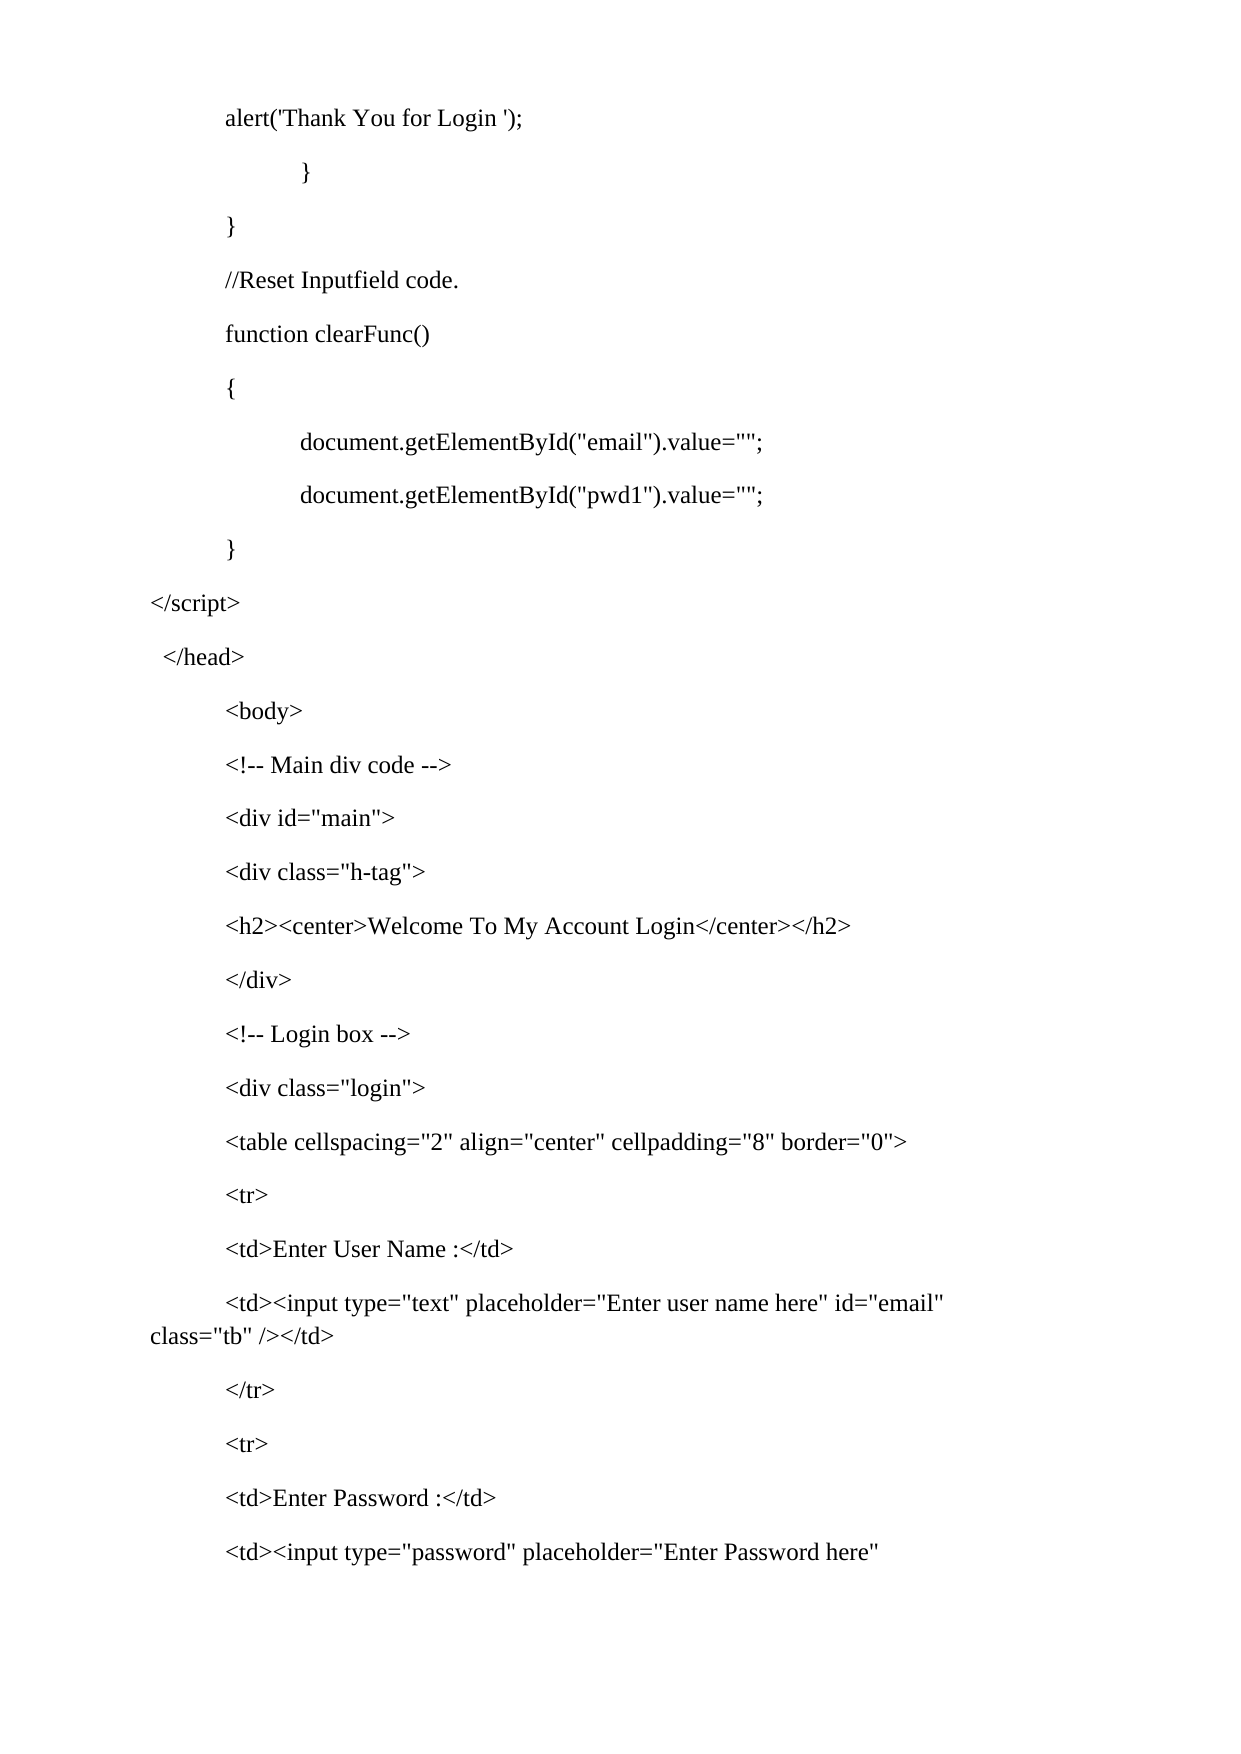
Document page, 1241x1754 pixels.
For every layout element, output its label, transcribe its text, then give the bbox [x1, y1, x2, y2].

text <div id="main"> [150, 803, 1048, 832]
text <div class="h-tag"> [150, 857, 1048, 886]
text <!-- Main div code --> [150, 750, 1048, 778]
text <td>Enter User Name :</td> [150, 1234, 1048, 1263]
text //Reset Inputfield code. [150, 265, 1048, 294]
text alert('Thank You for Login '); [150, 103, 1048, 132]
text } [150, 211, 1048, 240]
text <tr> [150, 1429, 1048, 1458]
text <div class="login"> [150, 1073, 1048, 1102]
text document.getElementById("email").value=""; [150, 427, 1048, 455]
text document.getElementById("pwd1").value=""; [150, 480, 1048, 509]
text } [150, 157, 1048, 186]
text <body> [150, 696, 1048, 724]
text </tr> [150, 1375, 1048, 1404]
text </head> [150, 642, 1048, 671]
text <tr> [150, 1181, 1048, 1209]
text <h2><center>Welcome To My Account Login</center></h2> [150, 911, 1048, 940]
text <td><input type="text" placeholder="Enter user name here" id="email" class="tb" /></td> [150, 1288, 1048, 1350]
text <table cellspacing="2" align="center" cellpadding="8" border="0"> [150, 1127, 1048, 1155]
text <td><input type="password" placeholder="Enter Password here" [150, 1537, 1048, 1565]
text } [150, 534, 1048, 563]
text </script> [150, 588, 1048, 617]
text <!-- Login box --> [150, 1019, 1048, 1048]
text <td>Enter Password :</td> [150, 1483, 1048, 1512]
text </div> [150, 965, 1048, 994]
text function clearFunc() [150, 319, 1048, 348]
text { [150, 373, 1048, 401]
